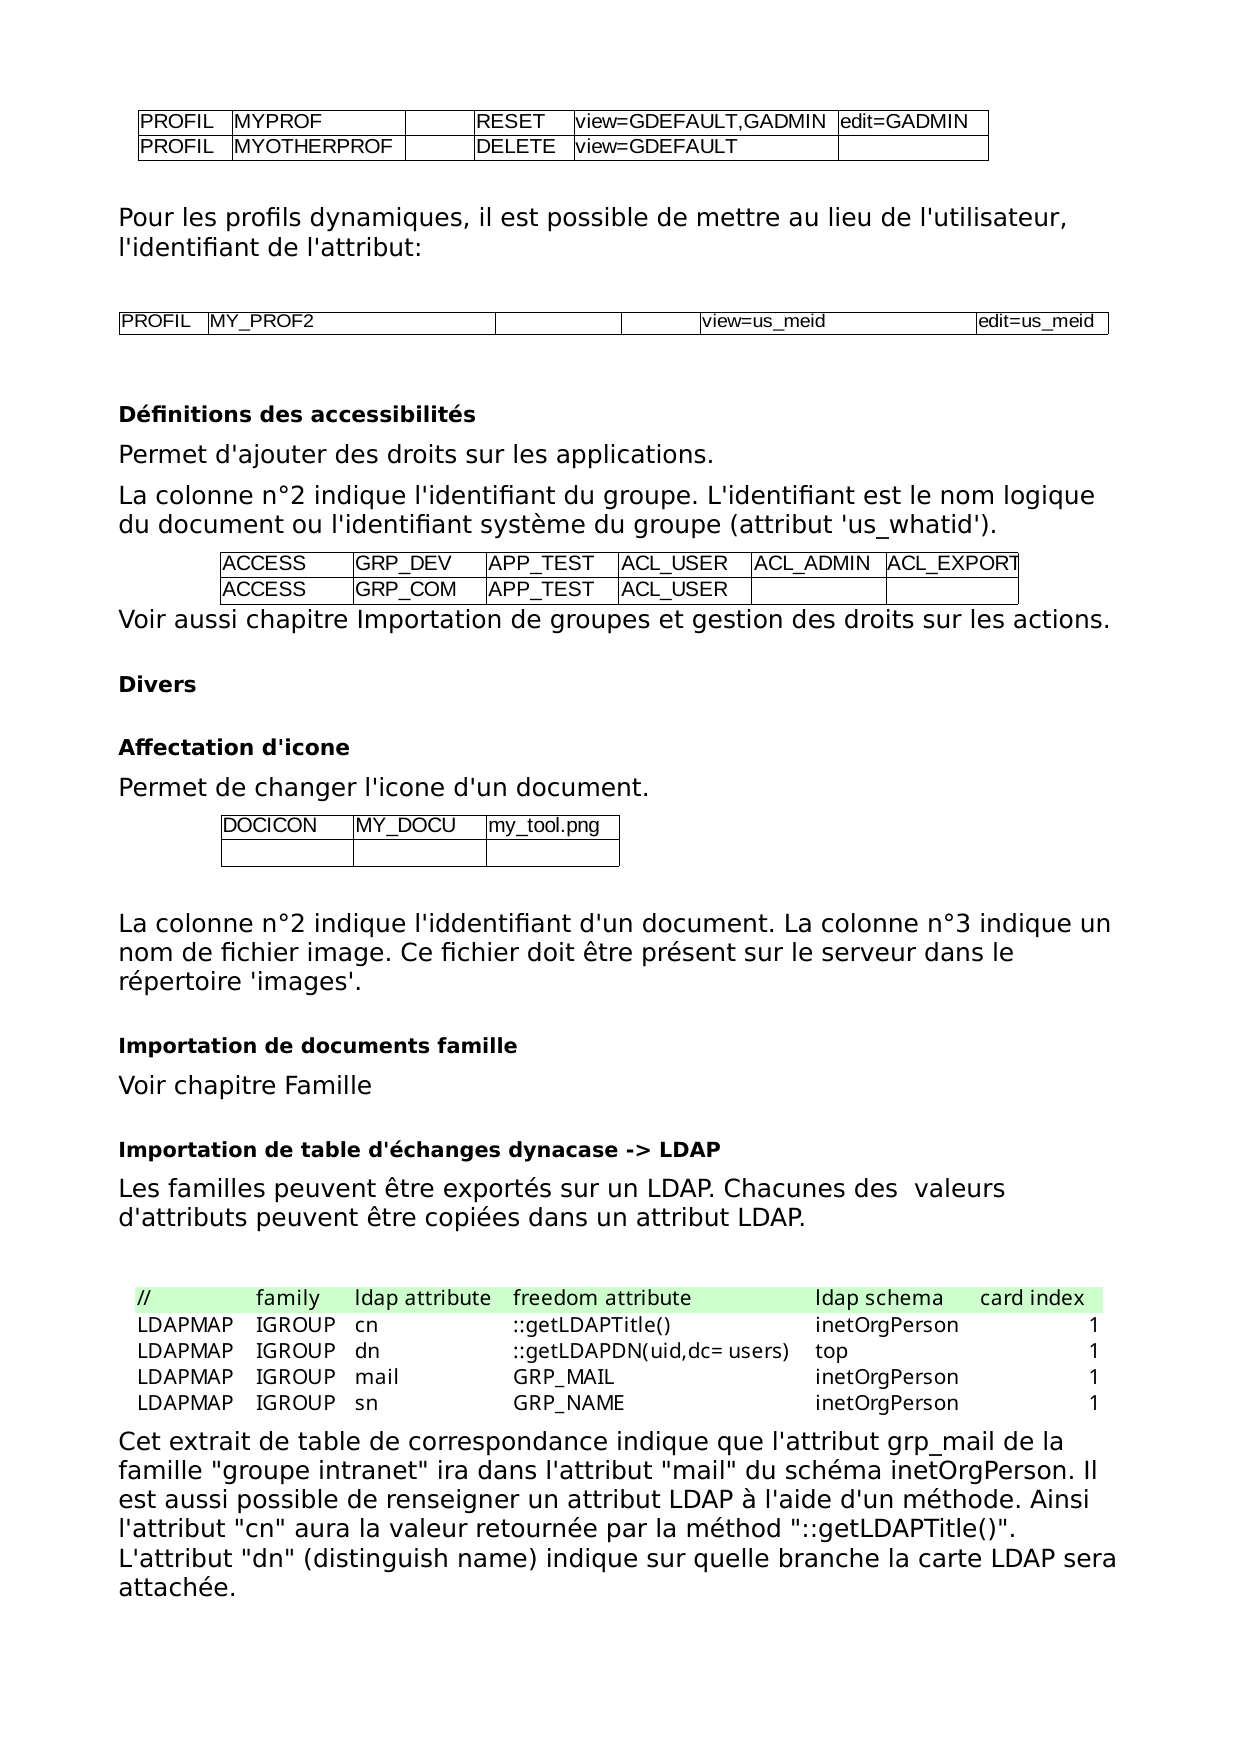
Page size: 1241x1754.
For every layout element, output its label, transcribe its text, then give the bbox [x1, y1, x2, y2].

text Voir chapitre Famille [118, 1071, 1122, 1100]
subtitle Importation de documents famille [118, 1034, 1122, 1058]
subtitle Divers [118, 672, 1122, 698]
subtitle Affectation d'icone [118, 735, 1122, 761]
subtitle Importation de table d'échanges dynacase -> LDAP [118, 1138, 1122, 1162]
text La colonne n°2 indique l'identifiant du groupe. L'identifiant est le nom logique du document ou l'identifiant système du groupe (attribut 'us_whatid'). [118, 482, 1122, 540]
text Les familles peuvent être exportés sur un LDAP. Chacunes des valeurs d'attributs peuvent être copiées dans un attribut LDAP. [118, 1174, 1122, 1233]
text Permet de changer l'icone d'un document. [118, 773, 1122, 802]
text Permet d'ajouter des droits sur les applications. [118, 440, 1122, 469]
text La colonne n°2 indique l'iddentifiant d'un document. La colonne n°3 indique un nom de fichier image. Ce fichier doit être présent sur le serveur dans le répertoire 'images'. [118, 909, 1122, 997]
subtitle Définitions des accessibilités [118, 402, 1122, 427]
text Voir aussi chapitre Importation de groupes et gestion des droits sur les actions. [118, 552, 1122, 635]
text Pour les profils dynamiques, il est possible de mettre au lieu de l'utilisateur, l'identifiant de l'attribut: [118, 204, 1122, 262]
text Cet extrait de table de correspondance indique que l'attribut grp_mail de la famille "groupe intranet" ira dans l'attribut "mail" du schéma inetOrgPerson. Il est aussi possible de renseigner un attribut LDAP à l'aide d'un méthode. Ainsi l'attribut "cn" aura la valeur retournée par la méthod "::getLDAPTitle()". L'attribut "dn" (distinguish name) indique sur quelle branche la carte LDAP sera attachée. [118, 1287, 1122, 1602]
